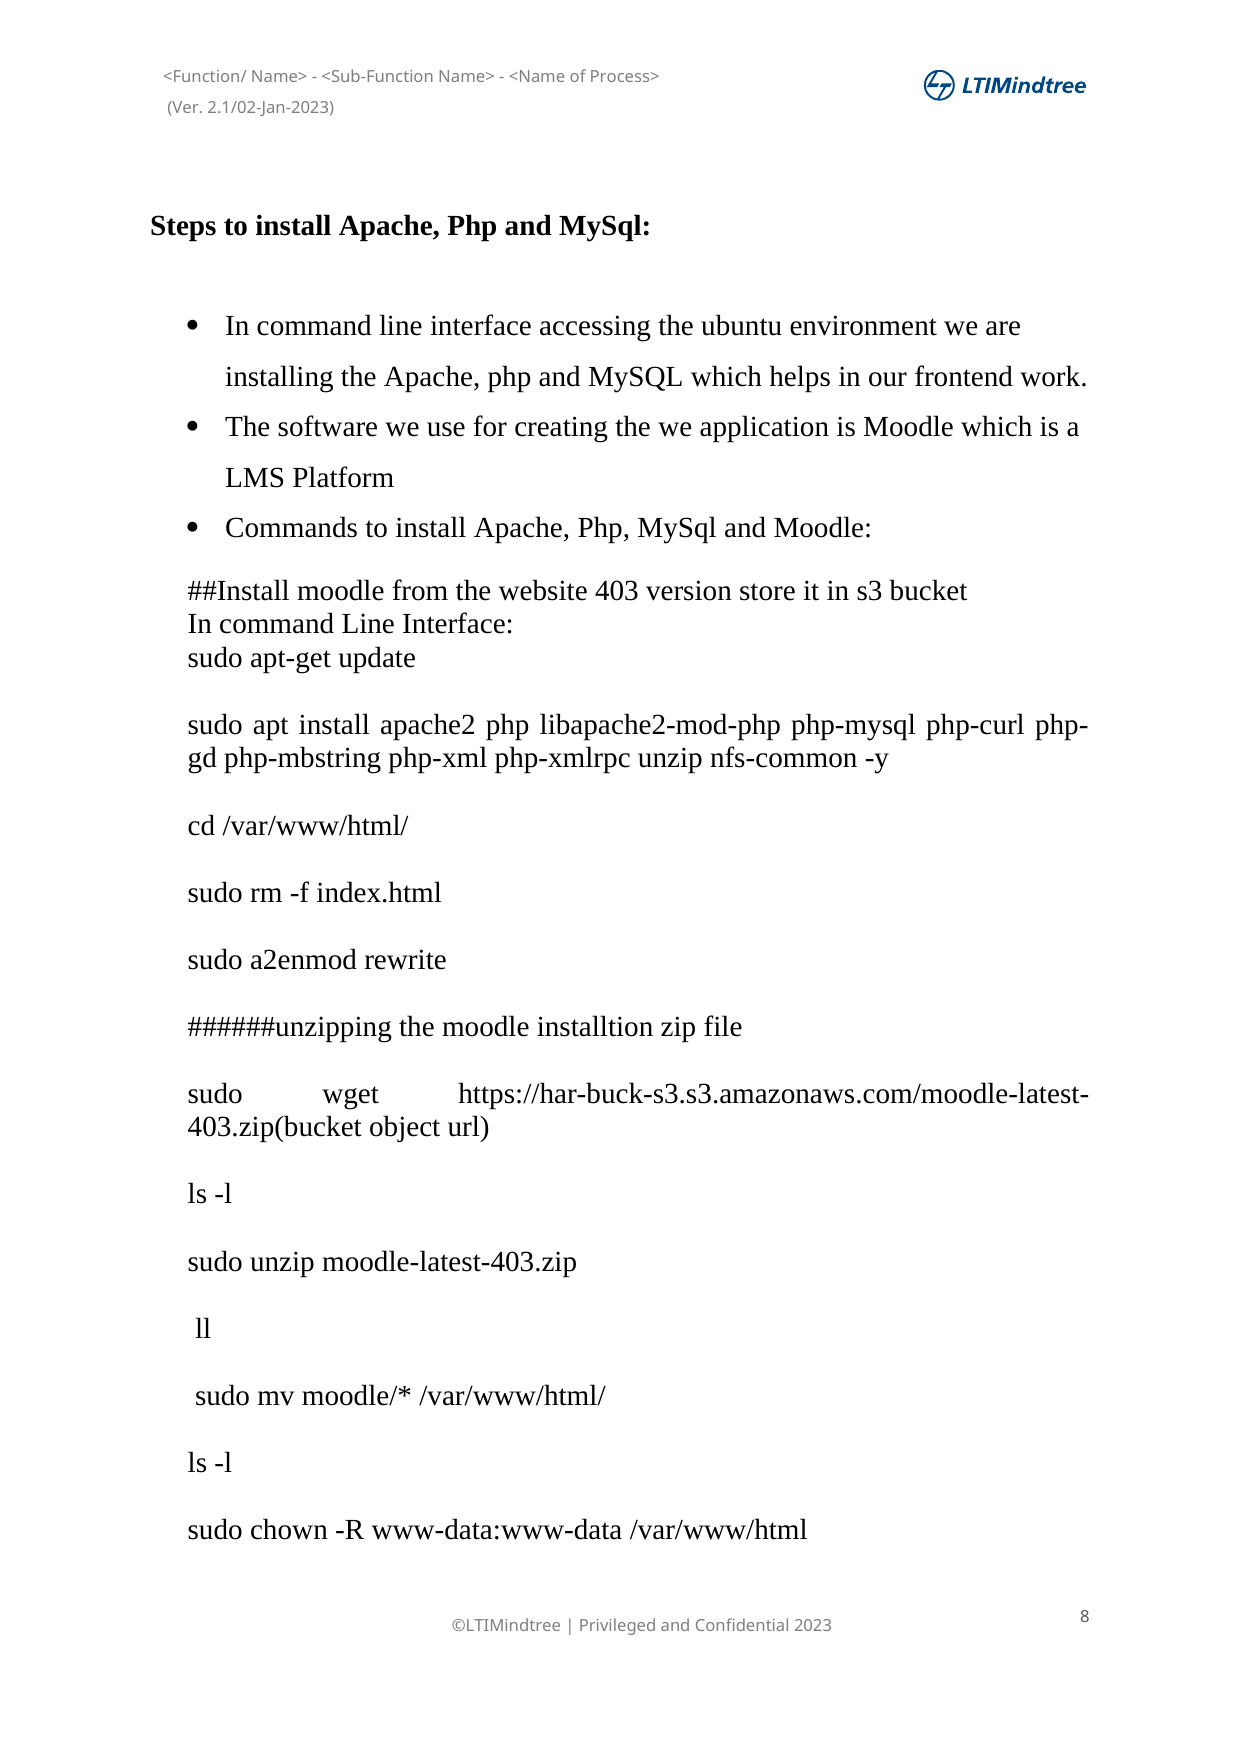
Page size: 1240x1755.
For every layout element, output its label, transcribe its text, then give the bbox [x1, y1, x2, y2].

text ##Install moodle from the website 403 version store it in s3 bucket [187, 573, 1089, 606]
text sudo unzip moodle-latest-403.zip [187, 1244, 1089, 1277]
list In command line interface accessing the ubuntu environment we are installing the Apache, php and MySQL which helps in our frontend work. [187, 308, 1089, 392]
text In command Line Interface: [187, 606, 1089, 640]
text Steps to install Apache, Php and MySql: [150, 208, 1089, 241]
text ls -l [187, 1177, 1089, 1210]
list The software we use for creating the we application is Moodle which is a LMS Platform [187, 409, 1089, 493]
text sudo a2enmod rewrite [187, 942, 1089, 975]
text sudo apt-get update [187, 640, 1089, 673]
text ls -l [187, 1445, 1089, 1478]
text ll [187, 1311, 1089, 1344]
text ######unzipping the moodle installtion zip file [187, 1009, 1089, 1042]
text sudo rm -f index.html [187, 875, 1089, 908]
text sudo chown -R www-data:www-data /var/www/html [187, 1512, 1089, 1546]
text cd /var/www/html/ [187, 808, 1089, 841]
text sudo apt install apache2 php libapache2-mod-php php-mysql php-curl php-gd php-mbstring php-xml php-xmlrpc unzip nfs-common -y [187, 707, 1089, 774]
list Commands to install Apache, Php, MySql and Moodle: [187, 510, 1089, 544]
text sudo wget https://har-buck-s3.s3.amazonaws.com/moodle-latest-403.zip(bucket object url) [187, 1076, 1089, 1143]
text sudo mv moodle/* /var/www/html/ [187, 1378, 1089, 1411]
